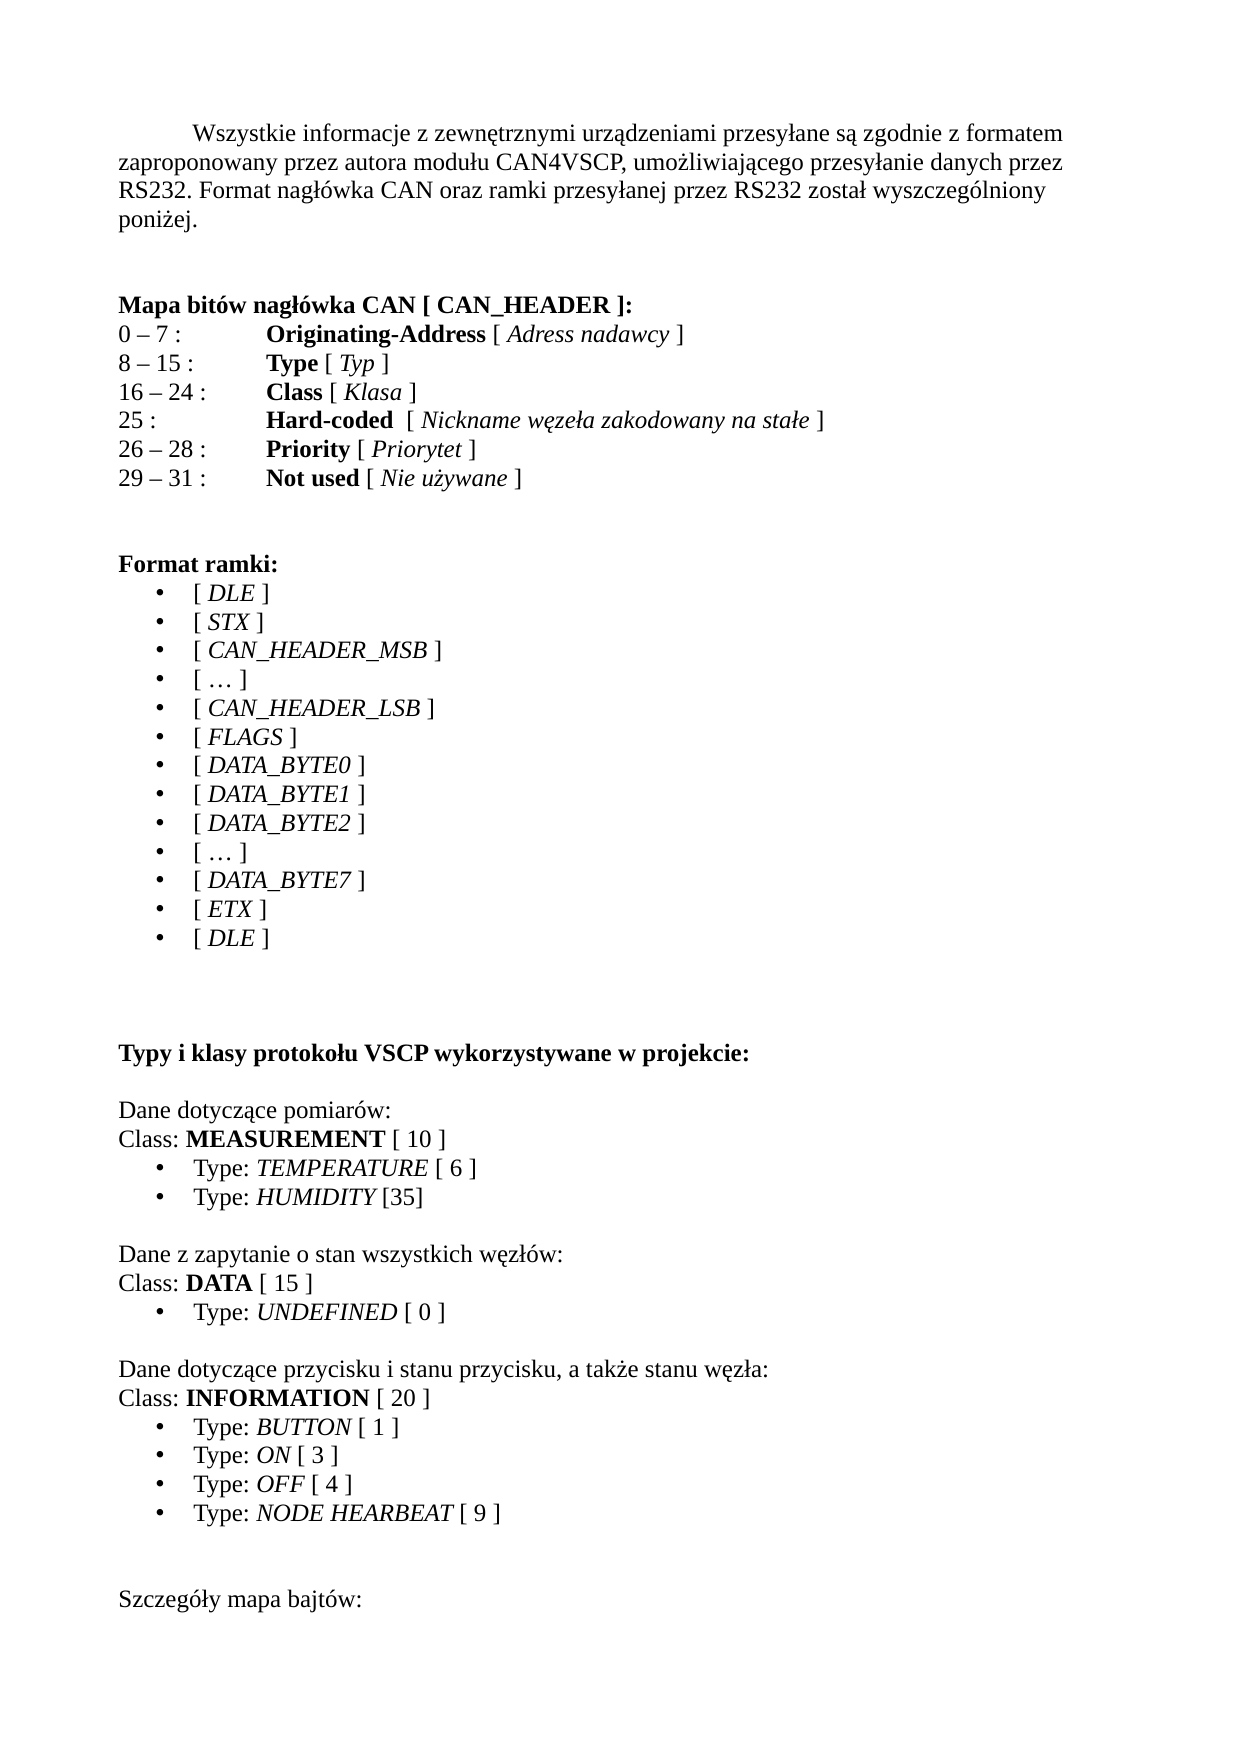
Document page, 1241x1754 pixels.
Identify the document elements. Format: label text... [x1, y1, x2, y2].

list [ ETX ] [156, 894, 1122, 923]
text 26 – 28 : Priority [ Priorytet ] [118, 434, 1122, 463]
text Mapa bitów nagłówka CAN [ CAN_HEADER ]: [118, 291, 1122, 319]
list [ DATA_BYTE1 ] [156, 779, 1122, 808]
text Dane z zapytanie o stan wszystkich węzłów: [118, 1239, 1122, 1268]
list Type: NODE HEARBEAT [ 9 ] [156, 1498, 1122, 1527]
text Szczegóły mapa bajtów: [118, 1584, 1122, 1613]
list [ DATA_BYTE0 ] [156, 751, 1122, 779]
list [ DATA_BYTE2 ] [156, 808, 1122, 837]
list [ FLAGS ] [156, 722, 1122, 751]
list Type: ON [ 3 ] [156, 1441, 1122, 1469]
list [ DATA_BYTE7 ] [156, 866, 1122, 894]
list [ DLE ] [156, 923, 1122, 952]
text Typy i klasy protokołu VSCP wykorzystywane w projekcie: [118, 1038, 1122, 1067]
list Type: TEMPERATURE [ 6 ] [156, 1153, 1122, 1182]
text Class: MEASUREMENT [ 10 ] [118, 1124, 1122, 1153]
text 16 – 24 : Class [ Klasa ] [118, 377, 1122, 406]
list Type: HUMIDITY [35] [156, 1182, 1122, 1211]
list [ DLE ] [156, 578, 1122, 607]
list [ CAN_HEADER_MSB ] [156, 636, 1122, 664]
text 25 : Hard-coded [ Nickname węzeła zakodowany na stałe ] [118, 406, 1122, 434]
text 8 – 15 : Type [ Typ ] [118, 348, 1122, 377]
text Wszystkie informacje z zewnętrznymi urządzeniami przesyłane są zgodnie z formatem zaproponowany przez autora modułu CAN4VSCP, umożliwiającego przesyłanie danych przez RS232. Format nagłówka CAN oraz ramki przesyłanej przez RS232 został wyszczególniony poniżej. [118, 118, 1122, 233]
text Class: INFORMATION [ 20 ] [118, 1383, 1122, 1412]
list Type: UNDEFINED [ 0 ] [156, 1297, 1122, 1326]
list [ CAN_HEADER_LSB ] [156, 693, 1122, 722]
list [ … ] [156, 837, 1122, 866]
list [ STX ] [156, 607, 1122, 636]
list [ … ] [156, 664, 1122, 693]
list Type: OFF [ 4 ] [156, 1469, 1122, 1498]
text Dane dotyczące przycisku i stanu przycisku, a także stanu węzła: [118, 1354, 1122, 1383]
text Dane dotyczące pomiarów: [118, 1096, 1122, 1124]
text Format ramki: [118, 549, 1122, 578]
text 29 – 31 : Not used [ Nie używane ] [118, 463, 1122, 492]
list Type: BUTTON [ 1 ] [156, 1412, 1122, 1441]
text 0 – 7 : Originating-Address [ Adress nadawcy ] [118, 319, 1122, 348]
text Class: DATA [ 15 ] [118, 1268, 1122, 1297]
